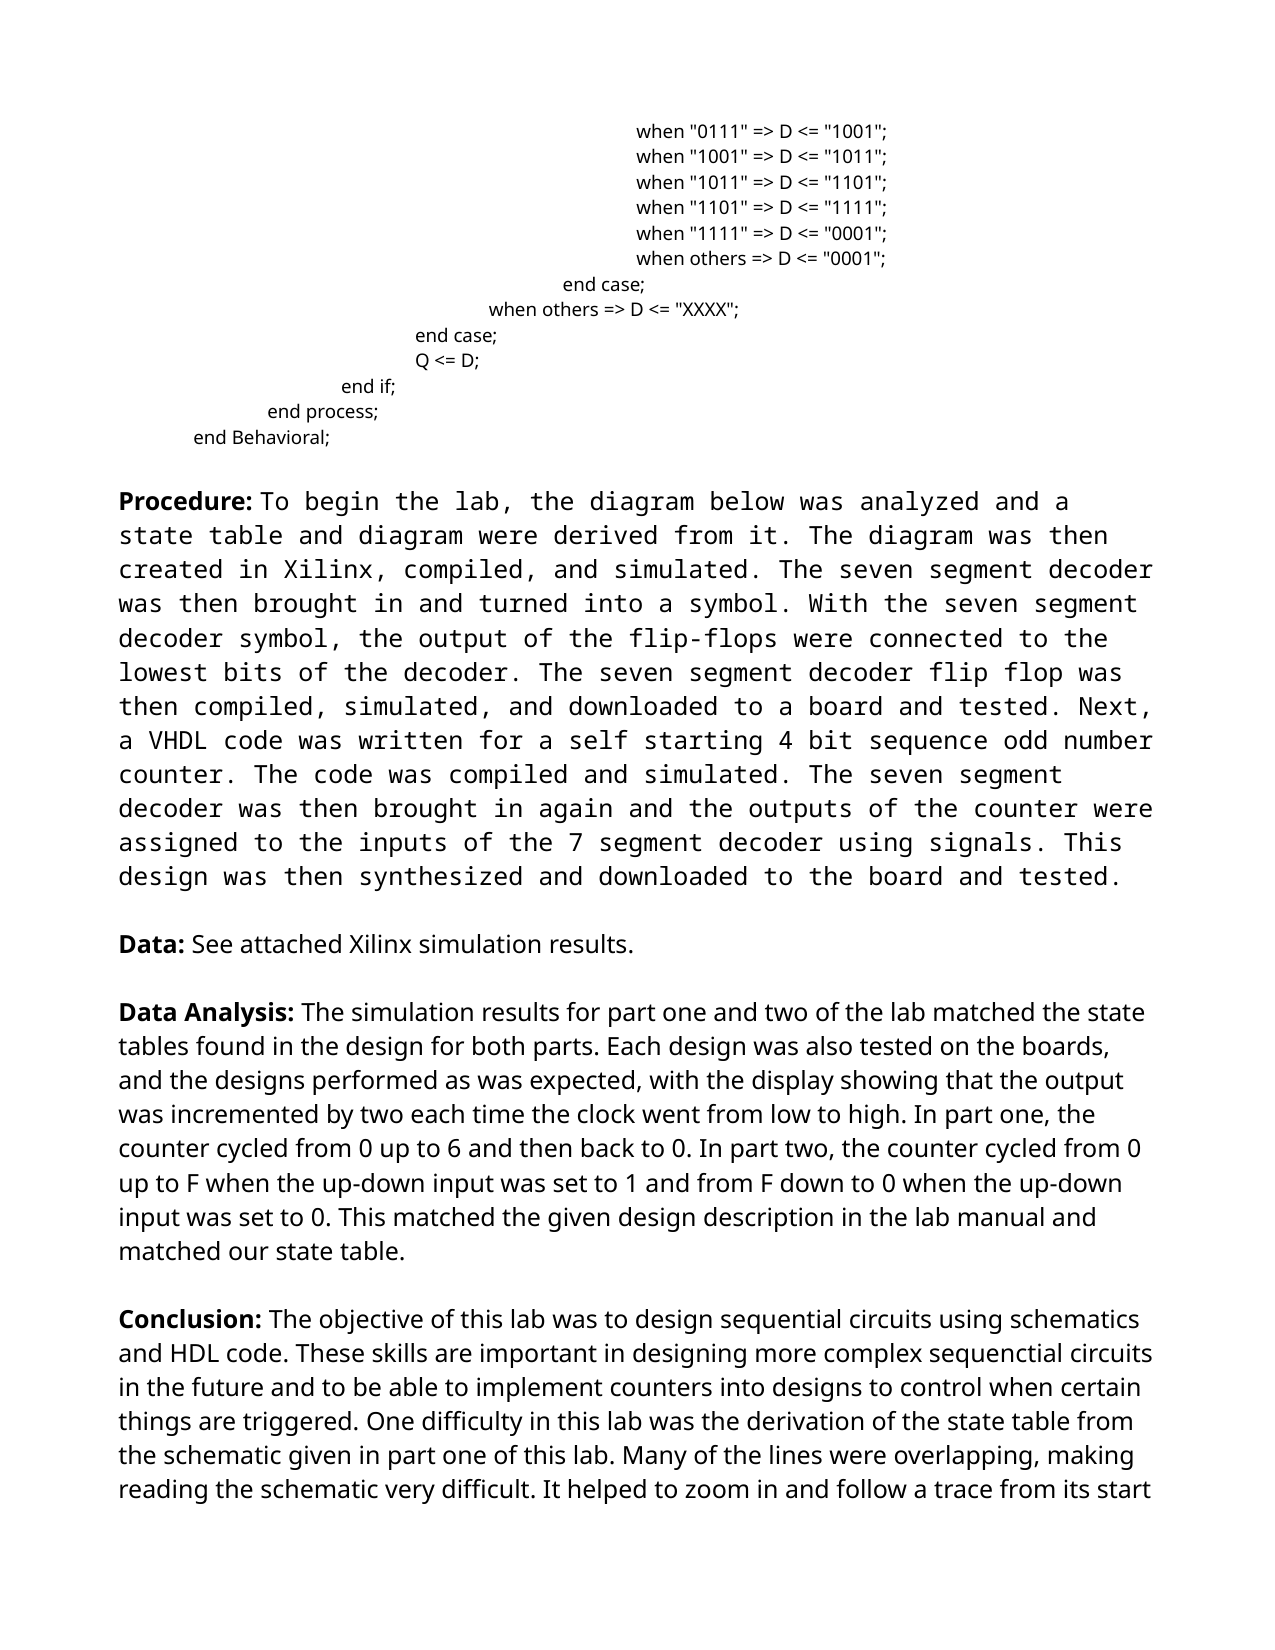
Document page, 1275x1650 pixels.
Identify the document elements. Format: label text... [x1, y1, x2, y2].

text end case; [193, 271, 1157, 297]
text when "1101" => D <= "1111"; [193, 195, 1157, 220]
text when others => D <= "0001"; [193, 246, 1157, 271]
text Data: See attached Xilinx simulation results. [118, 927, 1157, 961]
text Q <= D; [193, 348, 1157, 373]
text Conclusion: The objective of this lab was to design sequential circuits using schematics and HDL code. These skills are important in designing more complex sequenctial circuits in the future and to be able to implement counters into designs to control when certain things are triggered. One difficulty in this lab was the derivation of the state table from the schematic given in part one of this lab. Many of the lines were overlapping, making reading the schematic very difficult. It helped to zoom in and follow a trace from its start [118, 1301, 1157, 1506]
text Procedure: To begin the lab, the diagram below was analyzed and a state table and diagram were derived from it. The diagram was then created in Xilinx, compiled, and simulated. The seven segment decoder was then brought in and turned into a symbol. With the seven segment decoder symbol, the output of the flip-flops were connected to the lowest bits of the decoder. The seven segment decoder flip flop was then compiled, simulated, and downloaded to a board and tested. Next, a VHDL code was written for a self starting 4 bit sequence odd number counter. The code was compiled and simulated. The seven segment decoder was then brought in again and the outputs of the counter were assigned to the inputs of the 7 segment decoder using signals. This design was then synthesized and downloaded to the board and tested. [118, 484, 1157, 893]
text when "1011" => D <= "1101"; [193, 169, 1157, 195]
text end if; [193, 373, 1157, 399]
text when "0111" => D <= "1001"; [193, 118, 1157, 144]
text end process; [193, 399, 1157, 424]
text when "1111" => D <= "0001"; [193, 220, 1157, 246]
text end Behavioral; [193, 424, 1157, 450]
text when others => D <= "XXXX"; [193, 297, 1157, 322]
text Data Analysis: The simulation results for part one and two of the lab matched the state tables found in the design for both parts. Each design was also tested on the boards, and the designs performed as was expected, with the display showing that the output was incremented by two each time the clock went from low to high. In part one, the counter cycled from 0 up to 6 and then back to 0. In part two, the counter cycled from 0 up to F when the up-down input was set to 1 and from F down to 0 when the up-down input was set to 0. This matched the given design description in the lab manual and matched our state table. [118, 995, 1157, 1267]
text when "1001" => D <= "1011"; [193, 144, 1157, 169]
text end case; [193, 322, 1157, 348]
